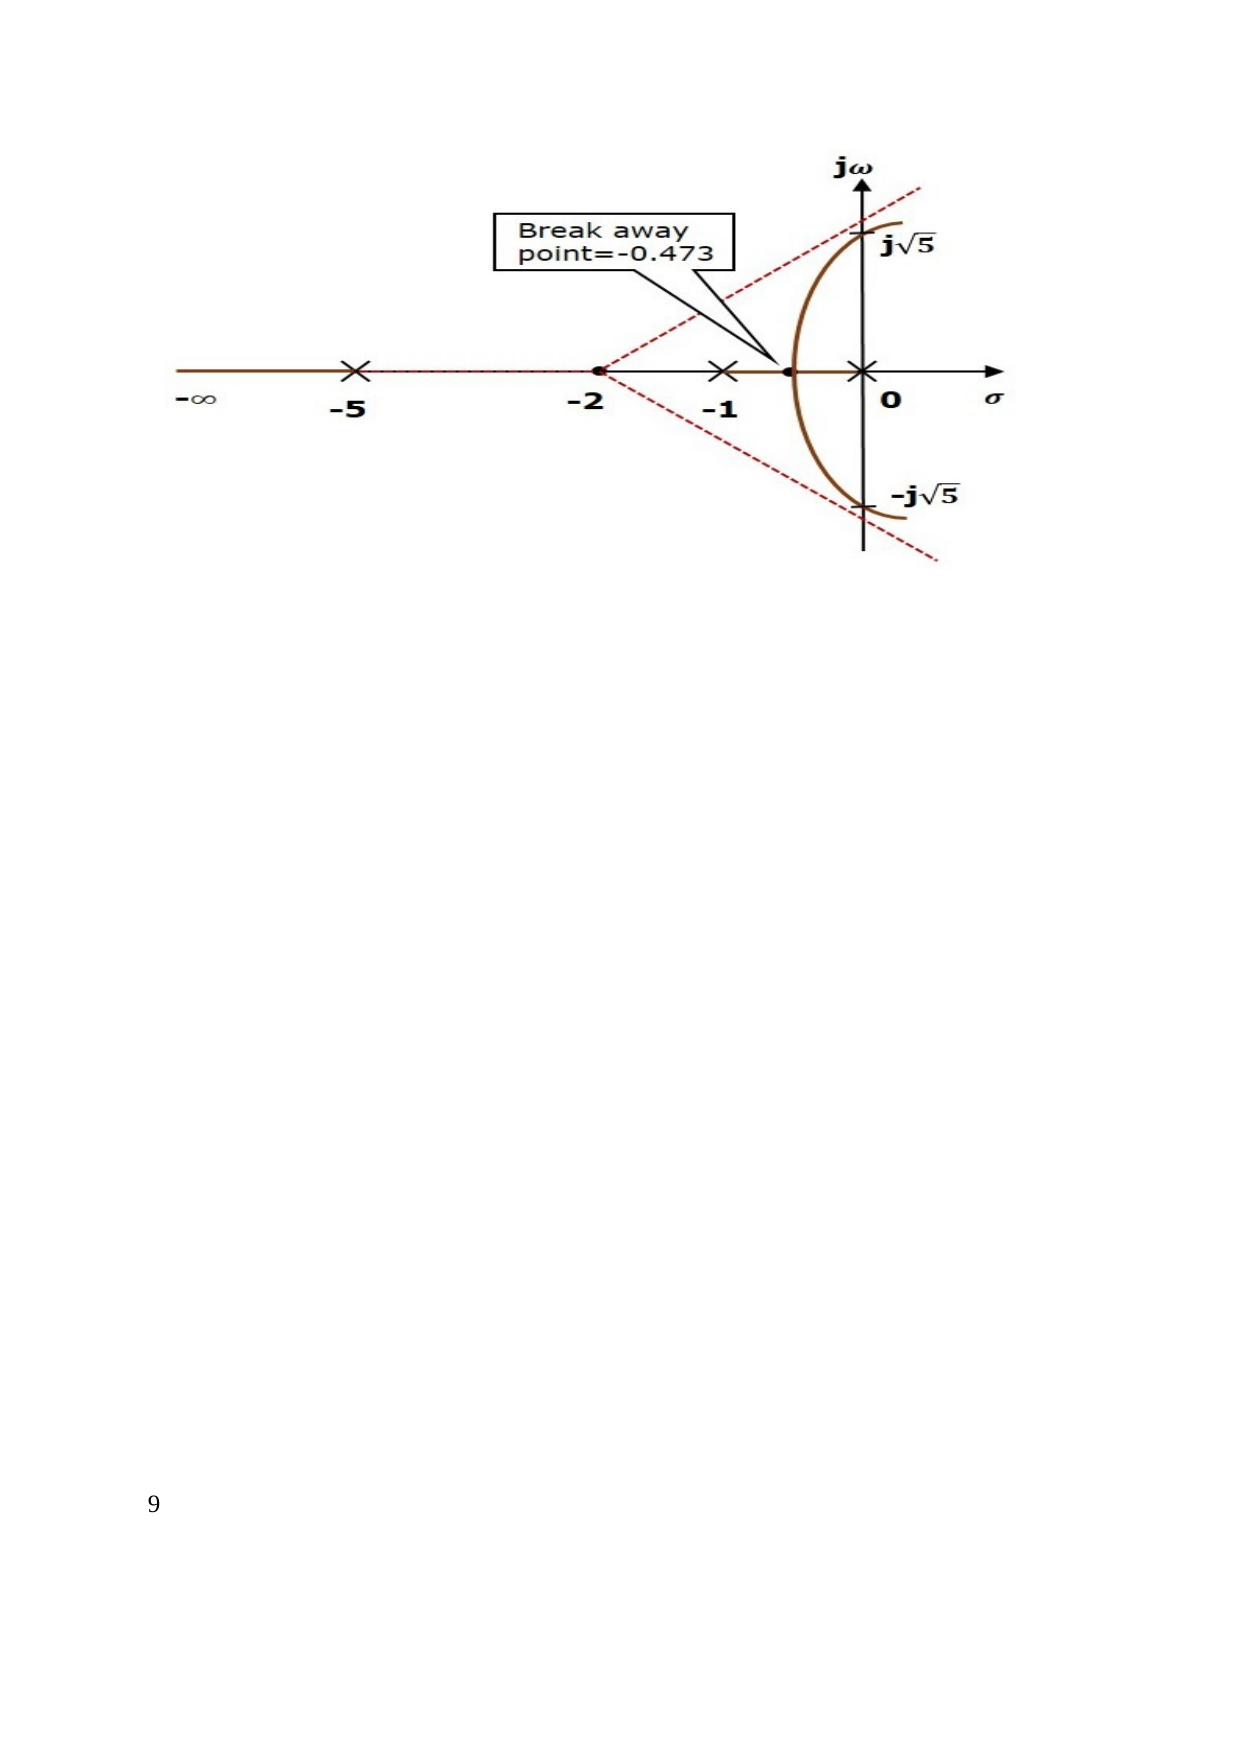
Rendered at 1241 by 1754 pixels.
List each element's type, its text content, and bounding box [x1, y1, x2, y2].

text 9 [148, 1489, 1093, 1518]
picture [140, 149, 1078, 570]
